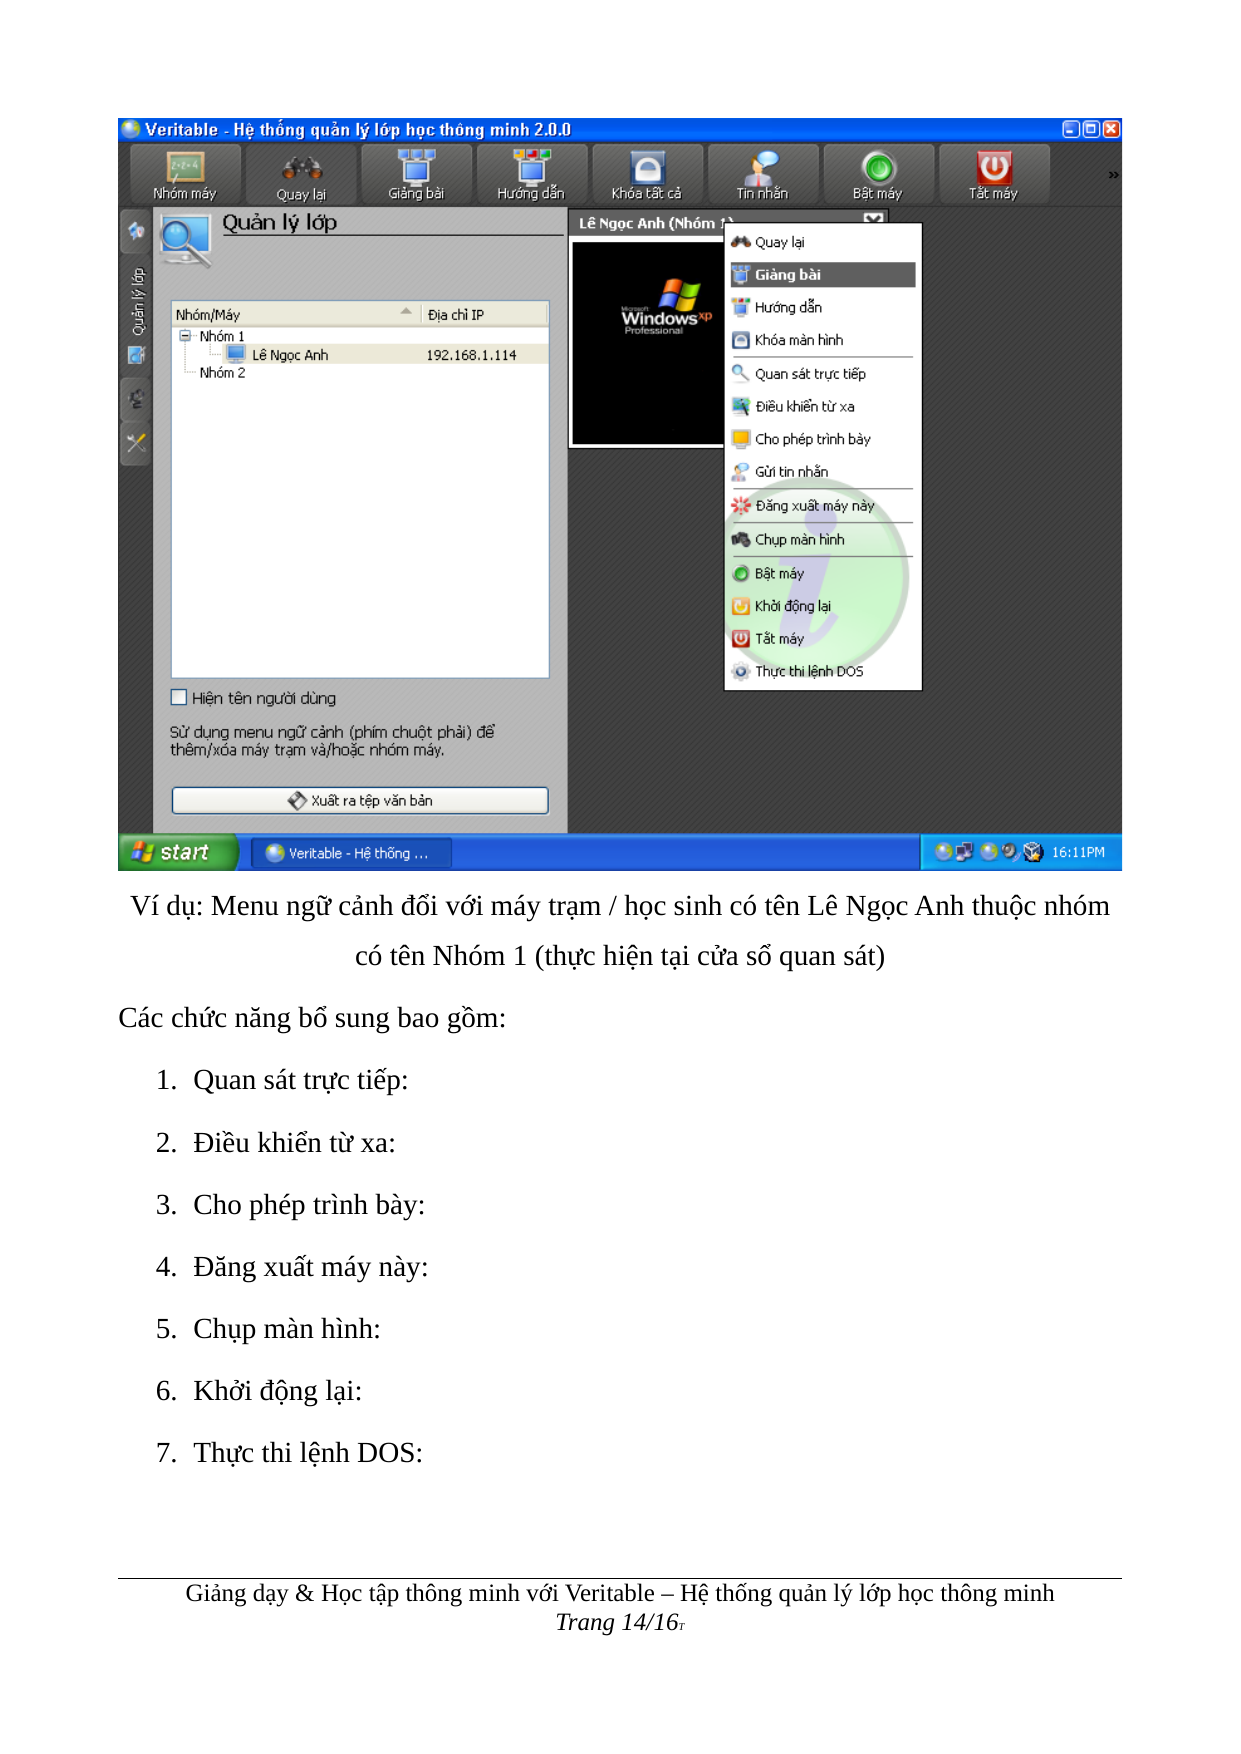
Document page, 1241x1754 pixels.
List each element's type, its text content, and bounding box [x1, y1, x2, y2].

list Cho phép trình bày: [156, 1187, 1122, 1220]
text Các chức năng bổ sung bao gồm: [118, 1000, 1122, 1034]
list Chụp màn hình: [156, 1311, 1122, 1345]
list Đăng xuất máy này: [156, 1249, 1122, 1283]
picture [118, 118, 1123, 871]
list Thực thi lệnh DOS: [156, 1436, 1122, 1469]
list Quan sát trực tiếp: [156, 1062, 1122, 1096]
list Điều khiển từ xa: [156, 1125, 1122, 1158]
text Ví dụ: Menu ngữ cảnh đổi với máy trạm / học sinh có tên Lê Ngọc Anh thuộc nhóm có tên Nhóm 1 (thực hiện tại cửa sổ quan sát) [118, 871, 1122, 972]
list Khởi động lại: [156, 1373, 1122, 1407]
